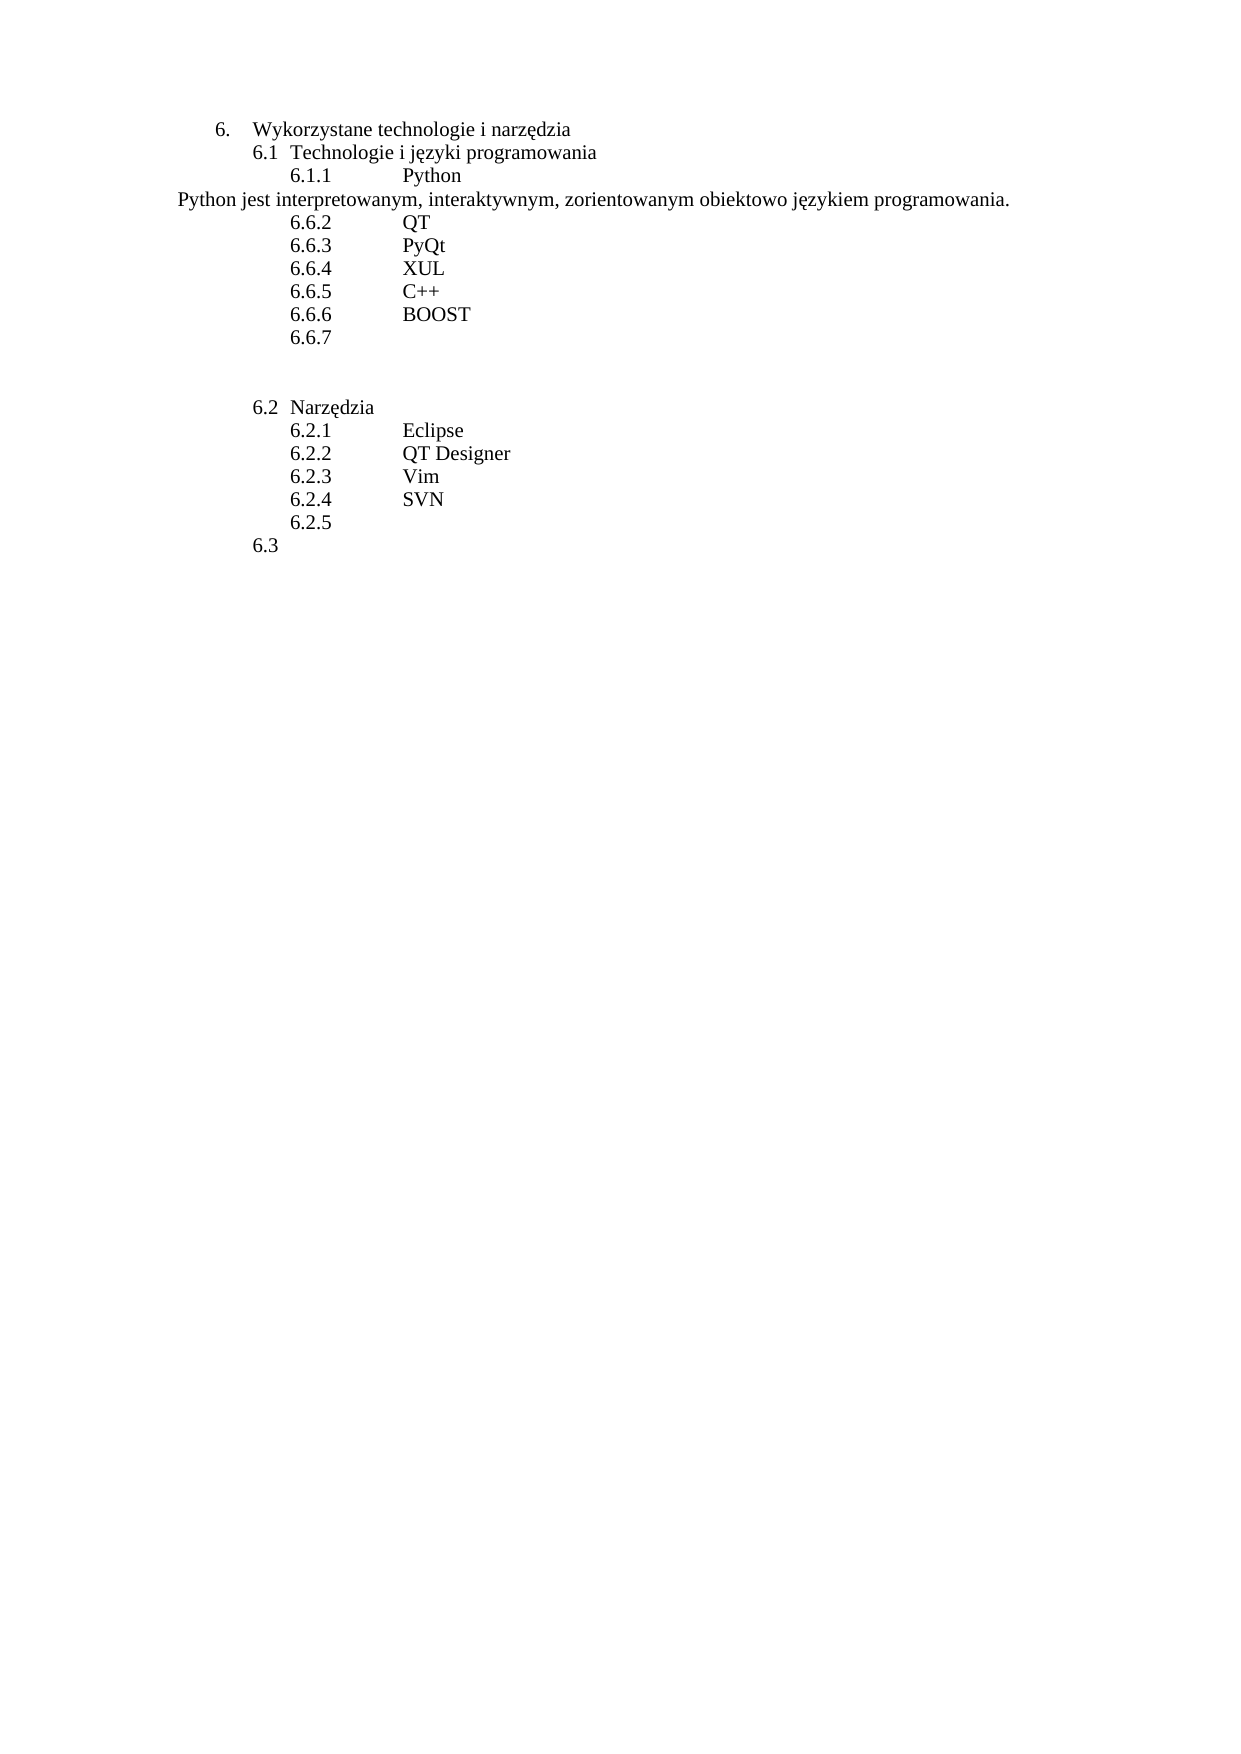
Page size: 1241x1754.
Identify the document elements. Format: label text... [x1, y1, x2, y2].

list PyQt [445, 234, 1152, 257]
list Technologie i języki programowania [597, 141, 1152, 164]
list QT [430, 211, 1152, 234]
text Python jest interpretowanym, interaktywnym, zorientowanym obiektowo językiem programowania. [177, 187, 1152, 211]
list QT Designer [510, 442, 1152, 465]
list QT Designer [290, 442, 402, 465]
list Eclipse [290, 419, 402, 442]
list SVN [290, 488, 402, 511]
list XUL [445, 257, 1152, 280]
list BOOST [290, 303, 402, 326]
list PyQt [290, 234, 402, 257]
list SVN [444, 488, 1152, 511]
list QT [290, 211, 402, 234]
list Vim [290, 465, 402, 488]
list Narzędzia [379, 396, 1152, 419]
list Technologie i języki programowania [252, 141, 290, 164]
list C++ [290, 280, 402, 303]
list C++ [439, 280, 1152, 303]
list Vim [439, 465, 1152, 488]
list Narzędzia [252, 396, 290, 419]
list XUL [290, 257, 402, 280]
list Wykorzystane technologie i narzędzia [571, 118, 1152, 141]
list Eclipse [463, 419, 1152, 442]
list Python [290, 164, 402, 187]
list Python [461, 164, 1152, 187]
list BOOST [471, 303, 1152, 326]
list Wykorzystane technologie i narzędzia [215, 118, 252, 141]
